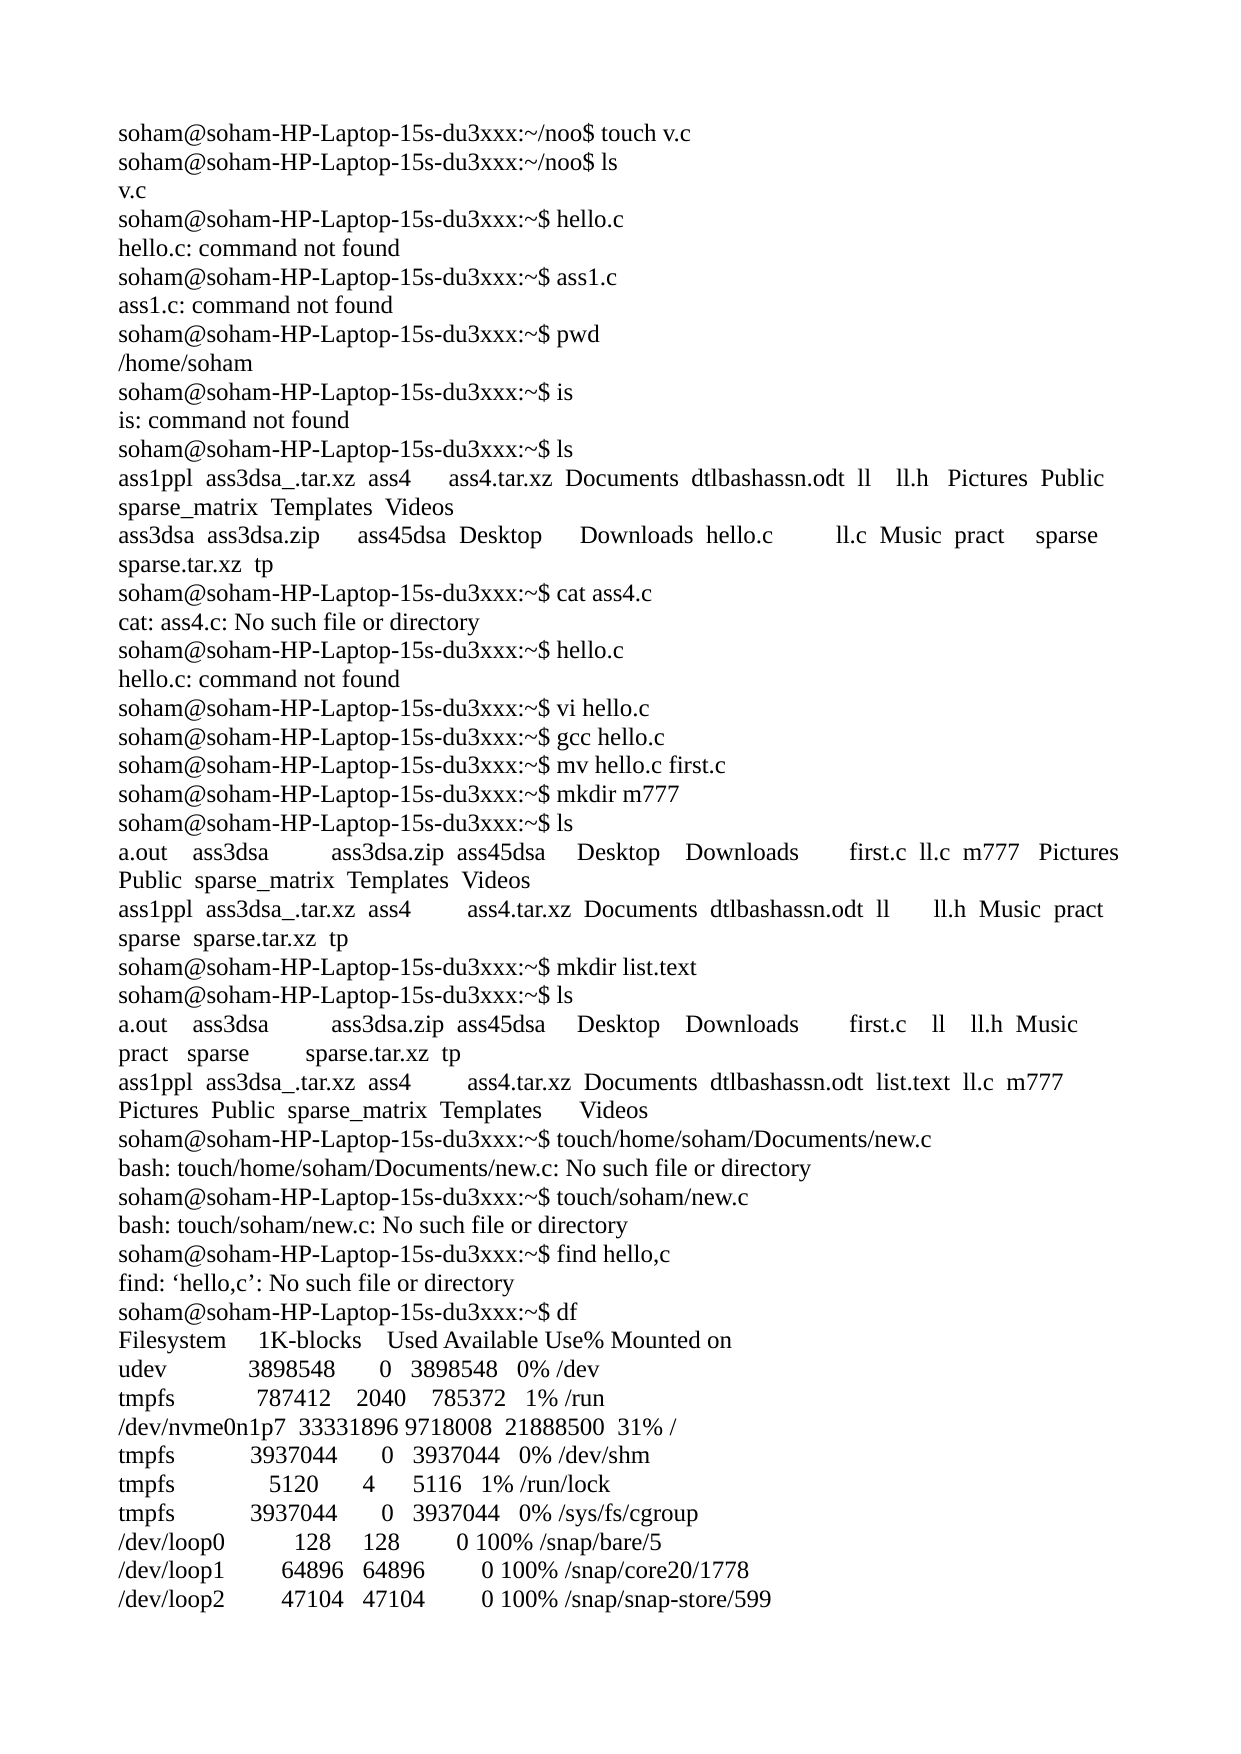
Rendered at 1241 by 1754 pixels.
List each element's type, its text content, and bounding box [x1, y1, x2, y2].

text tmpfs 3937044 0 3937044 0% /dev/shm [118, 1441, 1122, 1469]
text soham@soham-HP-Laptop-15s-du3xxx:~$ df [118, 1297, 1122, 1326]
text find: ‘hello,c’: No such file or directory [118, 1268, 1122, 1297]
text udev 3898548 0 3898548 0% /dev [118, 1354, 1122, 1383]
text soham@soham-HP-Laptop-15s-du3xxx:~$ vi hello.c [118, 693, 1122, 722]
text soham@soham-HP-Laptop-15s-du3xxx:~$ ls [118, 981, 1122, 1009]
text soham@soham-HP-Laptop-15s-du3xxx:~$ mv hello.c first.c [118, 751, 1122, 779]
text soham@soham-HP-Laptop-15s-du3xxx:~$ find hello,c [118, 1239, 1122, 1268]
text bash: touch/soham/new.c: No such file or directory [118, 1211, 1122, 1239]
text soham@soham-HP-Laptop-15s-du3xxx:~$ gcc hello.c [118, 722, 1122, 751]
text /dev/loop2 47104 47104 0 100% /snap/snap-store/599 [118, 1584, 1122, 1613]
text a.out ass3dsa ass3dsa.zip ass45dsa Desktop Downloads first.c ll ll.h Music pract sparse sparse.tar.xz tp [118, 1009, 1122, 1067]
text soham@soham-HP-Laptop-15s-du3xxx:~$ cat ass4.c [118, 578, 1122, 607]
text soham@soham-HP-Laptop-15s-du3xxx:~$ ass1.c [118, 262, 1122, 291]
text soham@soham-HP-Laptop-15s-du3xxx:~$ hello.c [118, 204, 1122, 233]
text /home/soham [118, 348, 1122, 377]
text hello.c: command not found [118, 233, 1122, 262]
text ass1ppl ass3dsa_.tar.xz ass4 ass4.tar.xz Documents dtlbashassn.odt ll ll.h Pictures Public sparse_matrix Templates Videos [118, 463, 1122, 521]
text /dev/nvme0n1p7 33331896 9718008 21888500 31% / [118, 1412, 1122, 1441]
text /dev/loop1 64896 64896 0 100% /snap/core20/1778 [118, 1556, 1122, 1584]
text soham@soham-HP-Laptop-15s-du3xxx:~/noo$ touch v.c [118, 118, 1122, 147]
text ass3dsa ass3dsa.zip ass45dsa Desktop Downloads hello.c ll.c Music pract sparse sparse.tar.xz tp [118, 521, 1122, 578]
text ass1.c: command not found [118, 291, 1122, 319]
text soham@soham-HP-Laptop-15s-du3xxx:~$ touch/soham/new.c [118, 1182, 1122, 1211]
text bash: touch/home/soham/Documents/new.c: No such file or directory [118, 1153, 1122, 1182]
text soham@soham-HP-Laptop-15s-du3xxx:~/noo$ ls [118, 147, 1122, 176]
text Filesystem 1K-blocks Used Available Use% Mounted on [118, 1326, 1122, 1354]
text soham@soham-HP-Laptop-15s-du3xxx:~$ mkdir list.text [118, 952, 1122, 981]
text soham@soham-HP-Laptop-15s-du3xxx:~$ hello.c [118, 636, 1122, 664]
text a.out ass3dsa ass3dsa.zip ass45dsa Desktop Downloads first.c ll.c m777 Pictures Public sparse_matrix Templates Videos [118, 837, 1122, 894]
text soham@soham-HP-Laptop-15s-du3xxx:~$ touch/home/soham/Documents/new.c [118, 1124, 1122, 1153]
text soham@soham-HP-Laptop-15s-du3xxx:~$ is [118, 377, 1122, 406]
text soham@soham-HP-Laptop-15s-du3xxx:~$ mkdir m777 [118, 779, 1122, 808]
text cat: ass4.c: No such file or directory [118, 607, 1122, 636]
text /dev/loop0 128 128 0 100% /snap/bare/5 [118, 1527, 1122, 1556]
text ass1ppl ass3dsa_.tar.xz ass4 ass4.tar.xz Documents dtlbashassn.odt ll ll.h Music pract sparse sparse.tar.xz tp [118, 894, 1122, 952]
text soham@soham-HP-Laptop-15s-du3xxx:~$ ls [118, 808, 1122, 837]
text tmpfs 787412 2040 785372 1% /run [118, 1383, 1122, 1412]
text v.c [118, 176, 1122, 204]
text soham@soham-HP-Laptop-15s-du3xxx:~$ ls [118, 434, 1122, 463]
text tmpfs 3937044 0 3937044 0% /sys/fs/cgroup [118, 1498, 1122, 1527]
text ass1ppl ass3dsa_.tar.xz ass4 ass4.tar.xz Documents dtlbashassn.odt list.text ll.c m777 Pictures Public sparse_matrix Templates Videos [118, 1067, 1122, 1124]
text tmpfs 5120 4 5116 1% /run/lock [118, 1469, 1122, 1498]
text hello.c: command not found [118, 664, 1122, 693]
text is: command not found [118, 406, 1122, 434]
text soham@soham-HP-Laptop-15s-du3xxx:~$ pwd [118, 319, 1122, 348]
